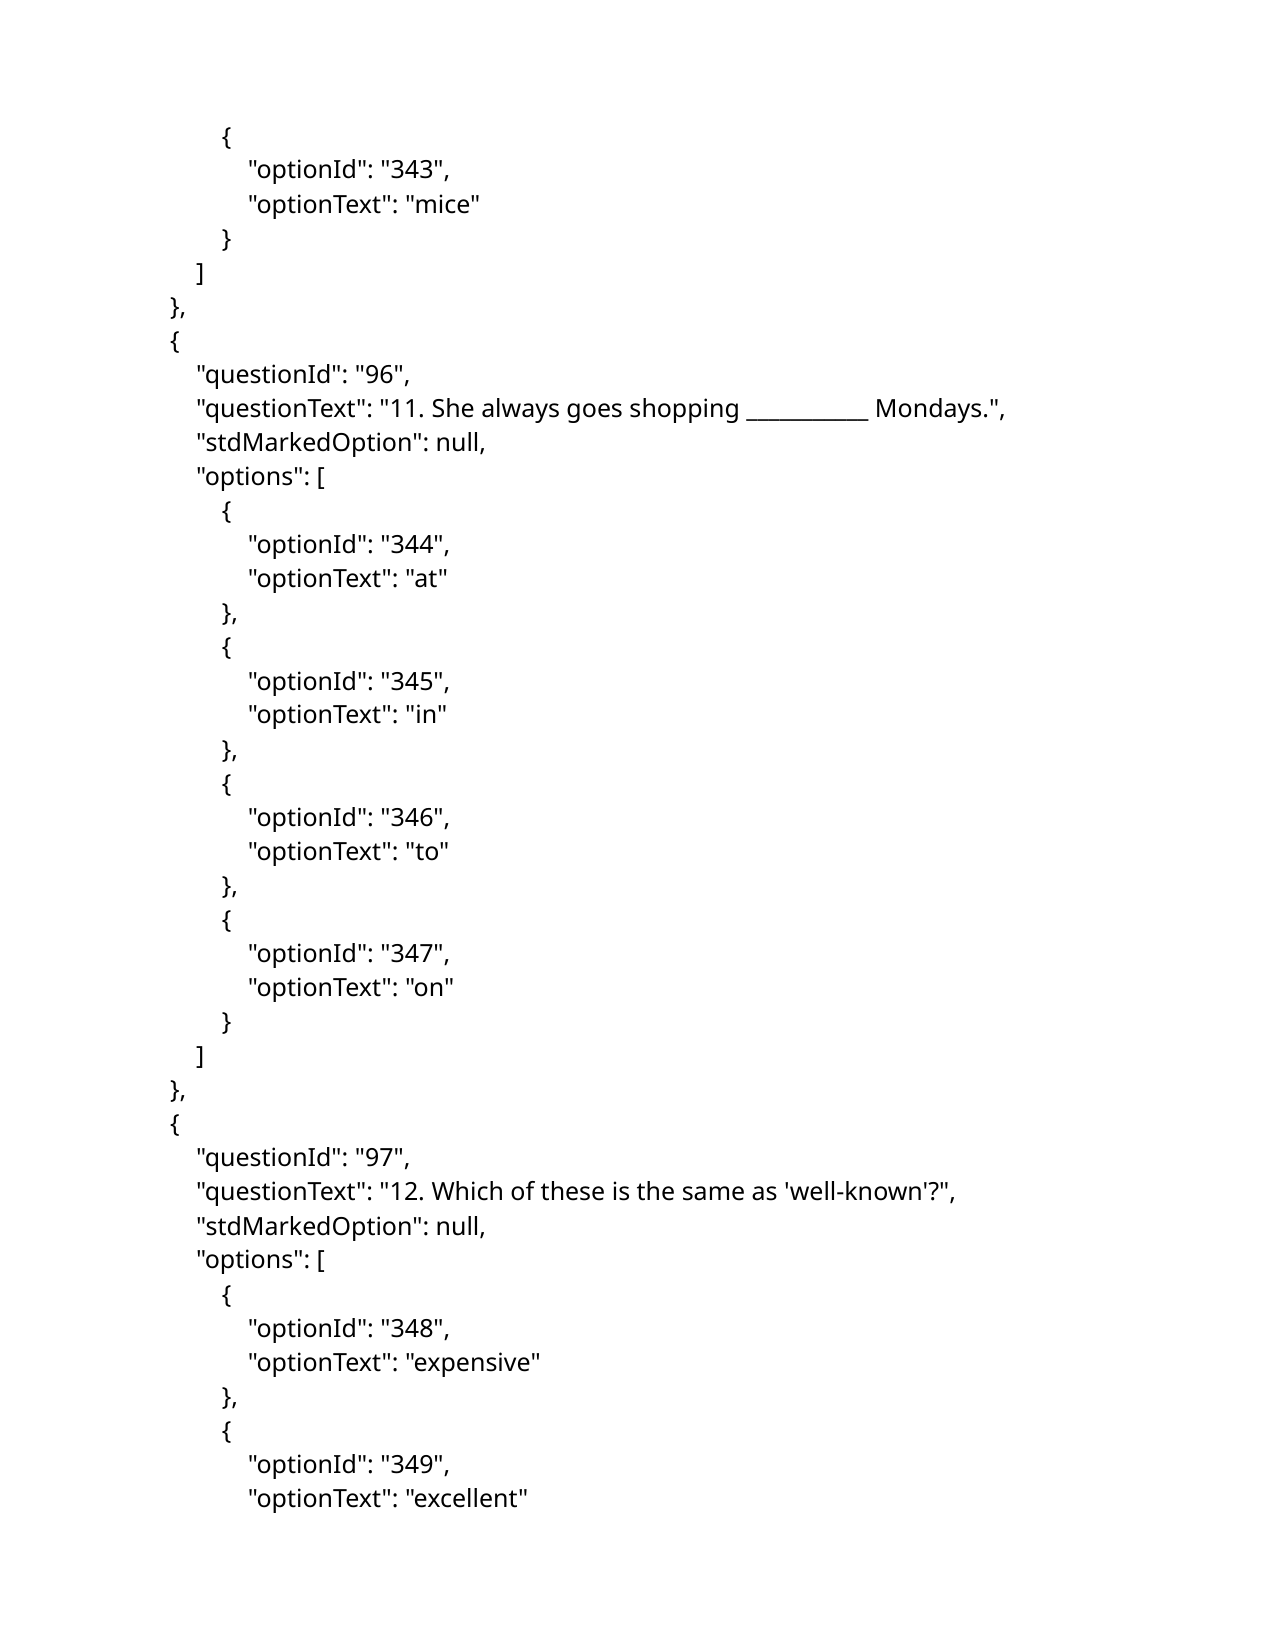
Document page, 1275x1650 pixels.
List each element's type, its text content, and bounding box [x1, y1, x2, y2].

text { "optionId": "343", "optionText": "mice" } ] }, { "questionId": "96", "questionText": "11. She always goes shopping ___________ Mondays.", "stdMarkedOption": null, "options": [ { "optionId": "344", "optionText": "at" }, { "optionId": "345", "optionText": "in" }, { "optionId": "346", "optionText": "to" }, { "optionId": "347", "optionText": "on" } ] }, { "questionId": "97", "questionText": "12. Which of these is the same as 'well-known'?", "stdMarkedOption": null, "options": [ { "optionId": "348", "optionText": "expensive" }, { "optionId": "349", "optionText": "excellent" [118, 118, 1157, 1515]
